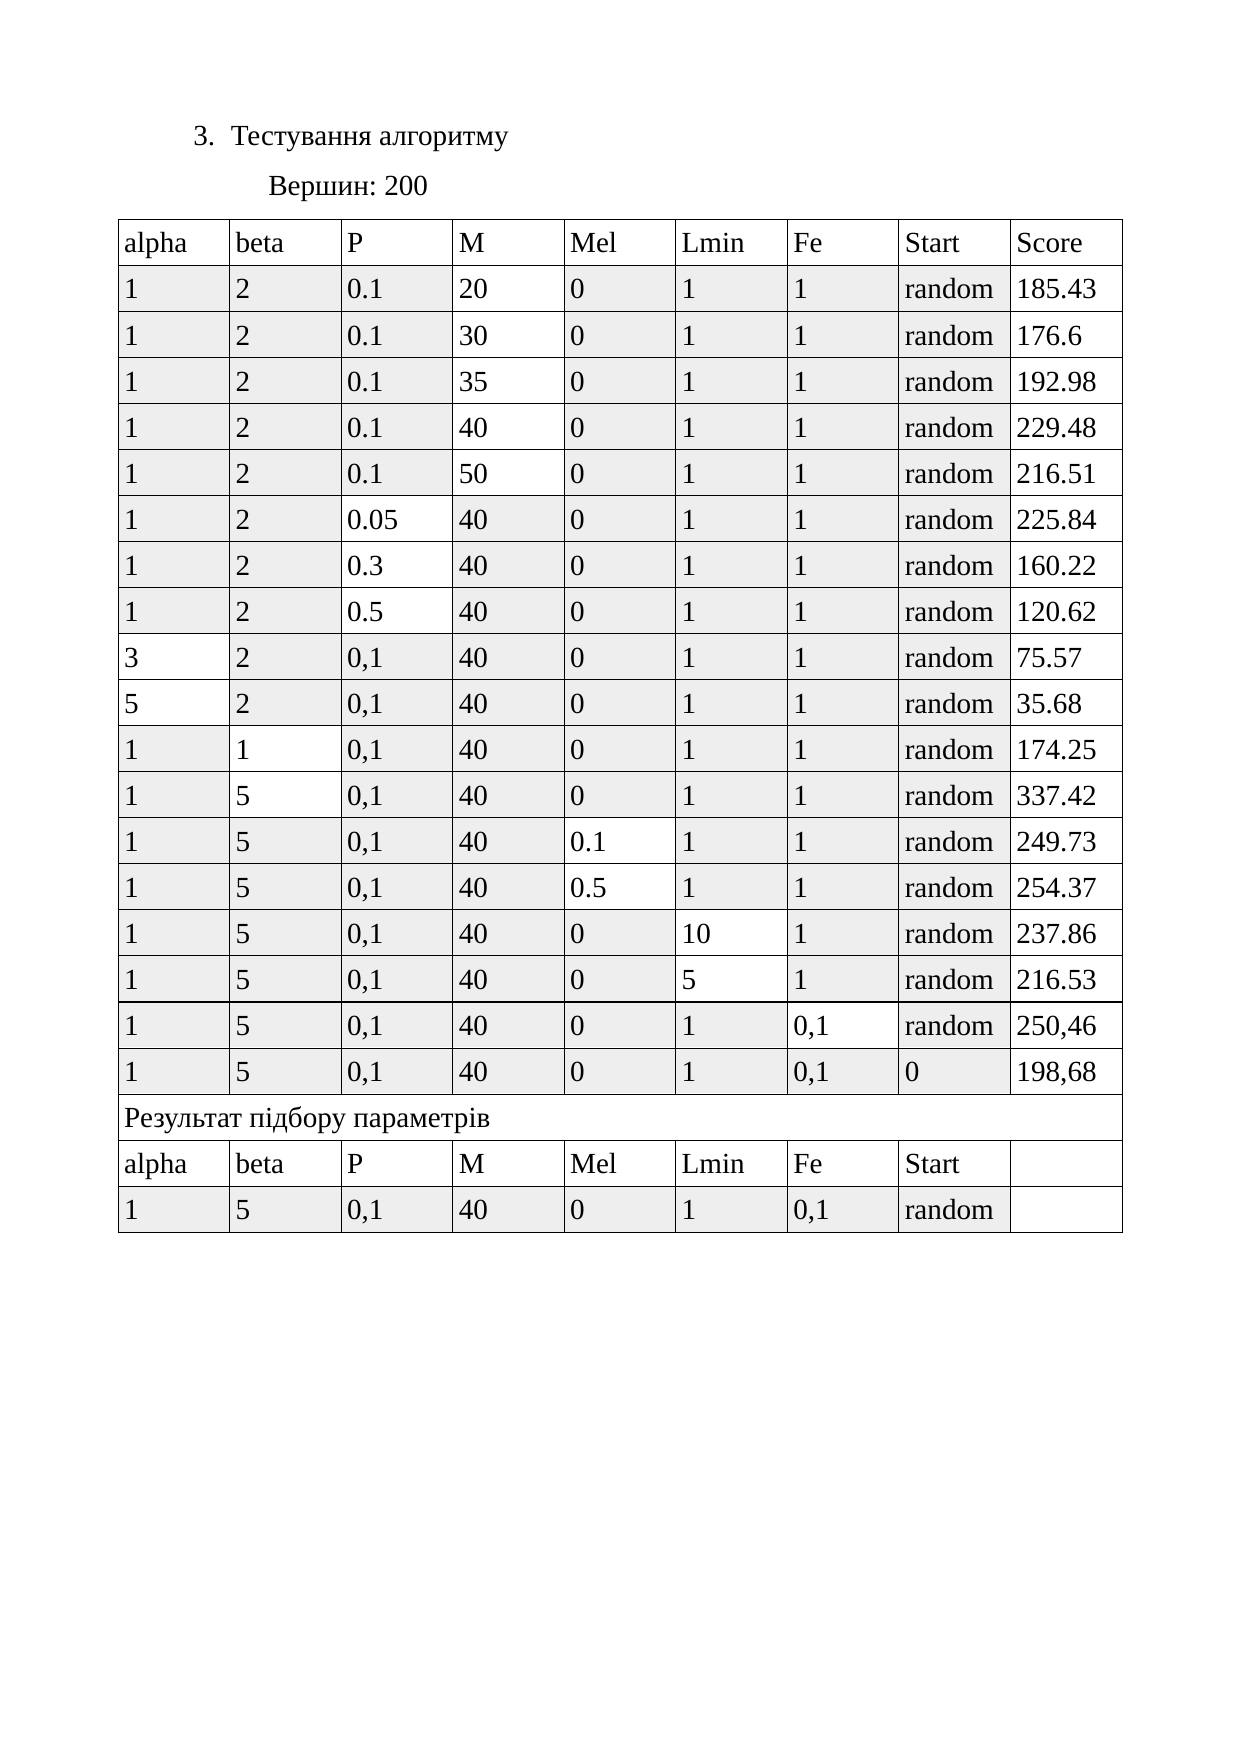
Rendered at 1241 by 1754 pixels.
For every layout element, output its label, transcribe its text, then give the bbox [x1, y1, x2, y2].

table_cell 185,43 [1011, 266, 1122, 311]
table_cell 0,1 [342, 634, 452, 679]
table_cell 0 [565, 588, 675, 633]
table_cell 0,1 [342, 680, 452, 725]
table_cell 1 [119, 772, 229, 817]
table_cell 1 [788, 910, 898, 955]
table_cell 0,1 [342, 910, 452, 955]
table_cell 40 [453, 910, 564, 955]
table_cell random [899, 1187, 1010, 1232]
table_cell 1 [119, 726, 229, 771]
table_cell 1 [788, 772, 898, 817]
table_cell 3 [119, 634, 229, 679]
table_cell 0 [565, 496, 675, 541]
table_header beta [230, 220, 341, 265]
table_header M [453, 220, 564, 265]
table_cell 176,6 [1011, 312, 1122, 357]
table_cell Lmin [676, 1141, 787, 1186]
table_cell 5 [230, 864, 341, 909]
table_cell 2 [230, 450, 341, 495]
table_cell 40 [453, 588, 564, 633]
table_cell Результат підбору параметрів [119, 1095, 1122, 1139]
table_cell 0 [565, 1049, 675, 1093]
table_cell 1 [788, 266, 898, 311]
table_cell 1 [676, 312, 787, 357]
table_header Fe [788, 220, 898, 265]
table_header alpha [119, 220, 229, 265]
table_cell 0.1 [342, 404, 452, 449]
table_cell 0 [899, 1049, 1010, 1093]
table_cell 1 [788, 312, 898, 357]
table_cell 1 [119, 404, 229, 449]
table_cell 40 [453, 1187, 564, 1232]
table_cell 5 [230, 772, 341, 817]
table_cell 229,48 [1011, 404, 1122, 449]
table_cell 254,37 [1011, 864, 1122, 909]
table_cell 250,46 [1011, 1003, 1122, 1047]
table_cell 50 [453, 450, 564, 495]
table_cell random [899, 956, 1010, 1001]
table_cell 0 [565, 726, 675, 771]
table_cell 5 [230, 1049, 341, 1093]
table_header Mel [565, 220, 675, 265]
table_cell 0 [565, 1187, 675, 1232]
table_cell 0 [565, 358, 675, 403]
table_cell 1 [788, 588, 898, 633]
table_cell 0 [565, 312, 675, 357]
table_cell 40 [453, 1003, 564, 1047]
table_cell 1 [119, 1003, 229, 1047]
table_cell 192,98 [1011, 358, 1122, 403]
table_cell 237,86 [1011, 910, 1122, 955]
table_cell 1 [119, 266, 229, 311]
table_cell 0,1 [788, 1187, 898, 1232]
table_cell 2 [230, 312, 341, 357]
table_cell 1 [788, 726, 898, 771]
table_cell 0,05 [342, 496, 452, 541]
table_cell 2 [230, 266, 341, 311]
table_cell random [899, 542, 1010, 587]
table_cell 0 [565, 680, 675, 725]
table_cell P [342, 1141, 452, 1186]
table_cell 0,5 [565, 864, 675, 909]
table_cell 2 [230, 588, 341, 633]
table_cell 1 [788, 496, 898, 541]
table_cell 1 [119, 588, 229, 633]
table_cell 1 [788, 358, 898, 403]
table_cell Fe [788, 1141, 898, 1186]
table_cell 216,51 [1011, 450, 1122, 495]
table_cell 40 [453, 496, 564, 541]
table_cell 1 [119, 450, 229, 495]
table_cell 40 [453, 634, 564, 679]
table_cell 35,68 [1011, 680, 1122, 725]
table_cell random [899, 910, 1010, 955]
table_cell 40 [453, 726, 564, 771]
table_cell random [899, 1003, 1010, 1047]
table_cell 1 [119, 542, 229, 587]
table_cell 1 [788, 634, 898, 679]
table_cell 40 [453, 542, 564, 587]
table_cell 1 [676, 450, 787, 495]
table_cell 1 [119, 358, 229, 403]
table_cell 1 [676, 496, 787, 541]
table_cell 0 [565, 542, 675, 587]
table_cell 120,62 [1011, 588, 1122, 633]
table_cell 40 [453, 680, 564, 725]
table_cell 0 [565, 910, 675, 955]
table_cell 0.1 [342, 266, 452, 311]
table_cell 0,1 [342, 726, 452, 771]
table_cell 174,25 [1011, 726, 1122, 771]
table_cell 1 [676, 1187, 787, 1232]
list Вершин: 200 [231, 168, 1122, 202]
table_cell [1011, 1187, 1122, 1232]
table_cell random [899, 864, 1010, 909]
table_cell random [899, 818, 1010, 863]
table_cell 0,5 [342, 588, 452, 633]
table_cell 30 [453, 312, 564, 357]
table_cell random [899, 266, 1010, 311]
table_cell 1 [676, 864, 787, 909]
table_cell 40 [453, 772, 564, 817]
table_cell 2 [230, 680, 341, 725]
table_cell 5 [676, 956, 787, 1001]
table_cell 1 [676, 266, 787, 311]
table_cell 5 [230, 818, 341, 863]
table_cell 0 [565, 450, 675, 495]
table_cell 0.1 [342, 358, 452, 403]
table_cell 2 [230, 404, 341, 449]
table_cell 5 [230, 1003, 341, 1047]
table_cell 1 [676, 680, 787, 725]
table_cell 10 [676, 910, 787, 955]
table_header Score [1011, 220, 1122, 265]
table_cell 75,57 [1011, 634, 1122, 679]
table_cell 0,1 [342, 956, 452, 1001]
table_cell random [899, 404, 1010, 449]
table_cell 0,1 [342, 818, 452, 863]
table_cell 40 [453, 1049, 564, 1093]
table_cell 249,73 [1011, 818, 1122, 863]
table_cell 5 [119, 680, 229, 725]
table_cell 1 [119, 864, 229, 909]
table_cell 0.1 [342, 450, 452, 495]
table_cell 1 [119, 312, 229, 357]
table_cell 0 [565, 772, 675, 817]
table_cell Start [899, 1141, 1010, 1186]
table_cell 2 [230, 634, 341, 679]
table_cell 40 [453, 864, 564, 909]
table_cell 198,68 [1011, 1049, 1122, 1093]
table_cell 2 [230, 358, 341, 403]
table_cell random [899, 312, 1010, 357]
table_cell M [453, 1141, 564, 1186]
table_cell 20 [453, 266, 564, 311]
table_cell 0,1 [342, 1003, 452, 1047]
list Тестування алгоритму [193, 118, 1122, 152]
table_cell random [899, 358, 1010, 403]
table_cell 40 [453, 956, 564, 1001]
table_cell 1 [676, 542, 787, 587]
table_cell random [899, 496, 1010, 541]
table_cell 0,1 [342, 864, 452, 909]
table_cell 1 [676, 772, 787, 817]
table_cell 1 [676, 1003, 787, 1047]
table_cell 0 [565, 404, 675, 449]
table_cell 1 [676, 818, 787, 863]
table_cell 1 [119, 496, 229, 541]
table_cell random [899, 680, 1010, 725]
table_cell random [899, 772, 1010, 817]
table_cell 0,1 [788, 1049, 898, 1093]
table_cell 1 [119, 1049, 229, 1093]
table_cell 5 [230, 956, 341, 1001]
table_header P [342, 220, 452, 265]
table_cell Mel [565, 1141, 675, 1186]
table_cell 216,53 [1011, 956, 1122, 1001]
table_cell 1 [788, 404, 898, 449]
table_cell [1011, 1141, 1122, 1186]
table_cell 0.1 [342, 312, 452, 357]
table_cell 1 [788, 956, 898, 1001]
table_cell 1 [788, 818, 898, 863]
table_cell 1 [788, 542, 898, 587]
table_cell 0 [565, 956, 675, 1001]
table_cell 0 [565, 266, 675, 311]
table_cell random [899, 634, 1010, 679]
table_header Start [899, 220, 1010, 265]
table_cell 1 [119, 910, 229, 955]
table_cell 5 [230, 1187, 341, 1232]
table_cell 1 [676, 726, 787, 771]
table_cell 1 [119, 956, 229, 1001]
table_cell 1 [119, 818, 229, 863]
table_cell 1 [788, 864, 898, 909]
table_cell 1 [676, 358, 787, 403]
table_cell 1 [676, 404, 787, 449]
table_cell 0,1 [342, 1049, 452, 1093]
table_cell 0 [565, 634, 675, 679]
table_cell 0 [565, 1003, 675, 1047]
table_cell 35 [453, 358, 564, 403]
table_cell 2 [230, 542, 341, 587]
table_cell 160,22 [1011, 542, 1122, 587]
table_cell 0,1 [565, 818, 675, 863]
table_cell 40 [453, 404, 564, 449]
table_cell 0,1 [788, 1003, 898, 1047]
table_cell 1 [788, 450, 898, 495]
table_cell 225,84 [1011, 496, 1122, 541]
table_cell beta [230, 1141, 341, 1186]
table_cell 5 [230, 910, 341, 955]
table_cell 1 [119, 1187, 229, 1232]
table_cell random [899, 588, 1010, 633]
table_cell 2 [230, 496, 341, 541]
table_cell 0,1 [342, 772, 452, 817]
table_cell 1 [788, 680, 898, 725]
table_cell 337,42 [1011, 772, 1122, 817]
table_cell 1 [676, 588, 787, 633]
table_cell alpha [119, 1141, 229, 1186]
table_cell 0,3 [342, 542, 452, 587]
table_cell random [899, 450, 1010, 495]
table_cell 0,1 [342, 1187, 452, 1232]
table_header Lmin [676, 220, 787, 265]
table_cell 1 [676, 1049, 787, 1093]
table_cell 1 [676, 634, 787, 679]
table_cell 1 [230, 726, 341, 771]
table_cell 40 [453, 818, 564, 863]
table_cell random [899, 726, 1010, 771]
